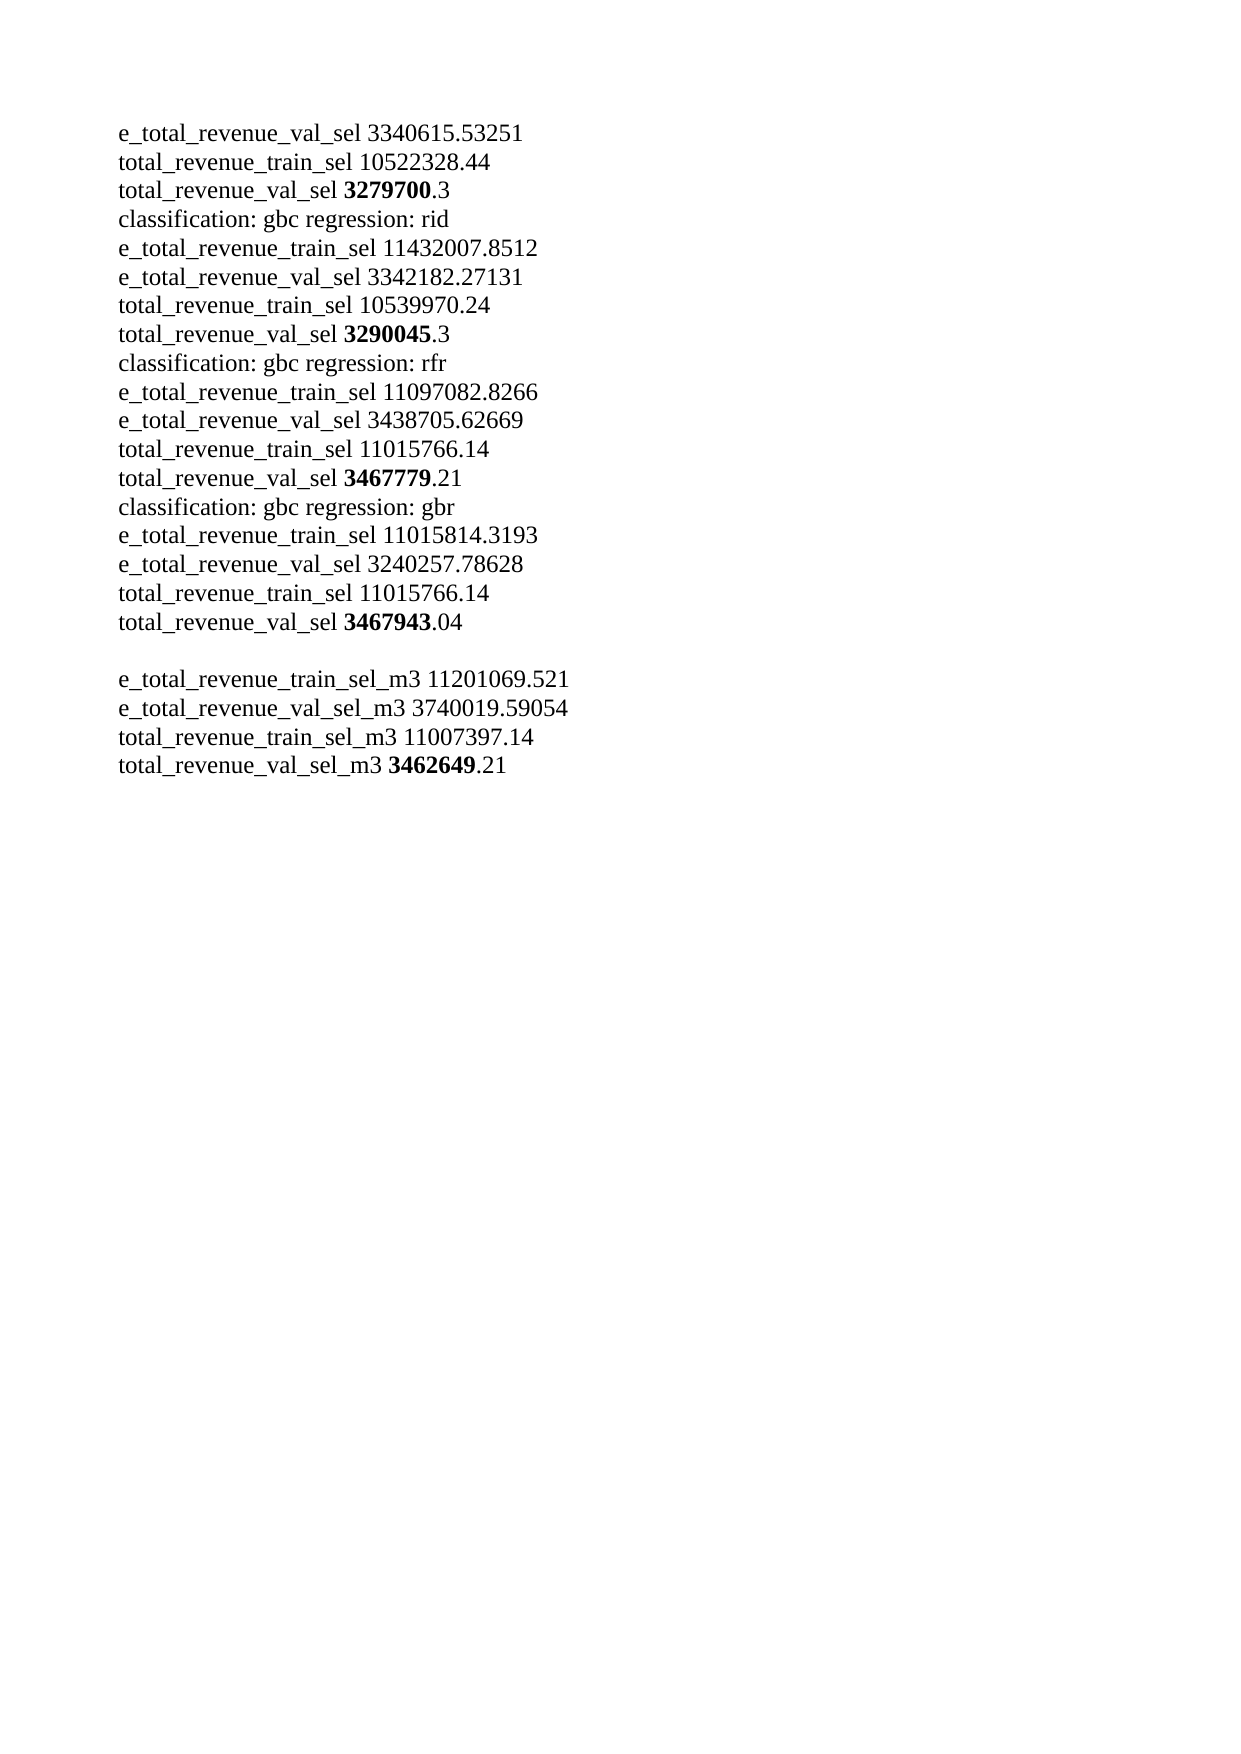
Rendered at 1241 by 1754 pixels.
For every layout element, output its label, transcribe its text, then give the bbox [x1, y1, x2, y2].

text total_revenue_train_sel 11015766.14 [118, 434, 1122, 463]
text total_revenue_val_sel 3467943.04 [118, 607, 1122, 636]
text e_total_revenue_train_sel_m3 11201069.521 [118, 664, 1122, 693]
text e_total_revenue_train_sel 11097082.8266 [118, 377, 1122, 406]
text e_total_revenue_val_sel 3240257.78628 [118, 549, 1122, 578]
text e_total_revenue_val_sel 3340615.53251 [118, 118, 1122, 147]
text total_revenue_val_sel 3279700.3 [118, 176, 1122, 204]
text total_revenue_val_sel_m3 3462649.21 [118, 751, 1122, 779]
text total_revenue_train_sel_m3 11007397.14 [118, 722, 1122, 751]
text classification: gbc regression: rid [118, 204, 1122, 233]
text e_total_revenue_val_sel 3438705.62669 [118, 406, 1122, 434]
text e_total_revenue_train_sel 11432007.8512 [118, 233, 1122, 262]
text classification: gbc regression: gbr [118, 492, 1122, 521]
text total_revenue_val_sel 3467779.21 [118, 463, 1122, 492]
text e_total_revenue_val_sel 3342182.27131 [118, 262, 1122, 291]
text e_total_revenue_val_sel_m3 3740019.59054 [118, 693, 1122, 722]
text total_revenue_train_sel 10522328.44 [118, 147, 1122, 176]
text total_revenue_train_sel 11015766.14 [118, 578, 1122, 607]
text total_revenue_train_sel 10539970.24 [118, 291, 1122, 319]
text total_revenue_val_sel 3290045.3 [118, 319, 1122, 348]
text classification: gbc regression: rfr [118, 348, 1122, 377]
text e_total_revenue_train_sel 11015814.3193 [118, 521, 1122, 549]
